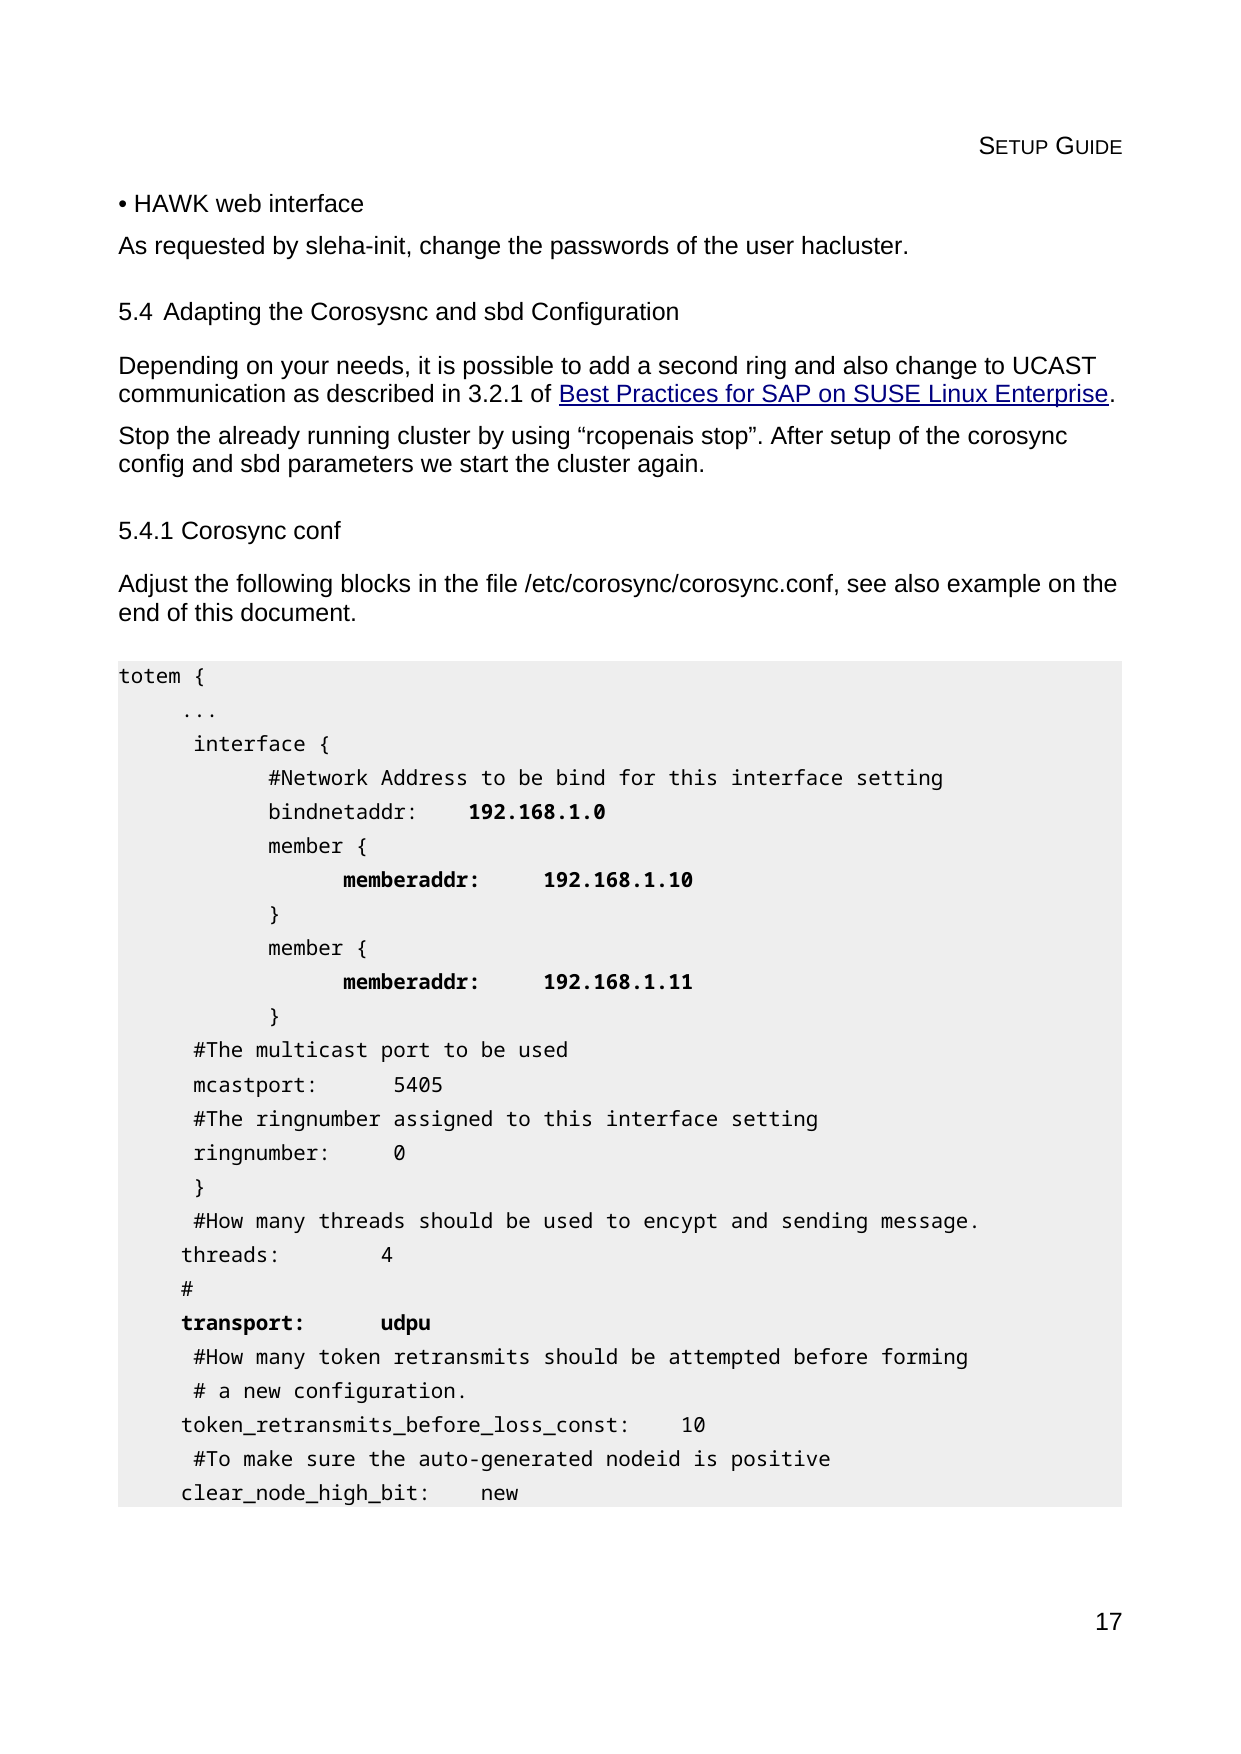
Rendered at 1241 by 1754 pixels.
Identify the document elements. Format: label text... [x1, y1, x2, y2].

text Depending on your needs, it is possible to add a second ring and also change to UCAST communication as described in 3.2.1 of Best Practices for SAP on SUSE Linux Enterprise. [118, 351, 1122, 408]
text Adjust the following blocks in the file /etc/corosync/corosync.conf, see also example on the end of this document. [118, 569, 1122, 627]
text bindnetaddr: 192.168.1.0 member { [118, 797, 1122, 860]
text ... [118, 695, 1122, 723]
subtitle Corosync conf [118, 516, 1122, 544]
text As requested by sleha-init, change the passwords of the user hacluster. [118, 231, 1122, 259]
text Stop the already running cluster by using “rcopenais stop”. After setup of the corosync config and sbd parameters we start the cluster again. [118, 421, 1122, 478]
text member { memberaddr: 192.168.1.11 } #The multicast port to be used mcastport: 5405 #The ringnumber assigned to this interface setting ringnumber: 0 } #How many threads should be used to encypt and sending message. threads: 4 # transport: udpu #How many token retransmits should be attempted before forming # a new configuration. token_retransmits_before_loss_const: 10 #To make sure the auto-generated nodeid is positive clear_node_high_bit: new [118, 933, 1122, 1507]
text totem { [118, 661, 1122, 689]
subtitle Adapting the Corosysnc and sbd Configuration [118, 297, 1122, 326]
text • HAWK web interface [118, 189, 1122, 218]
text #Network Address to be bind for this interface setting [118, 763, 1122, 792]
text memberaddr: 192.168.1.10 } [118, 865, 1122, 928]
text interface { [118, 729, 1122, 757]
